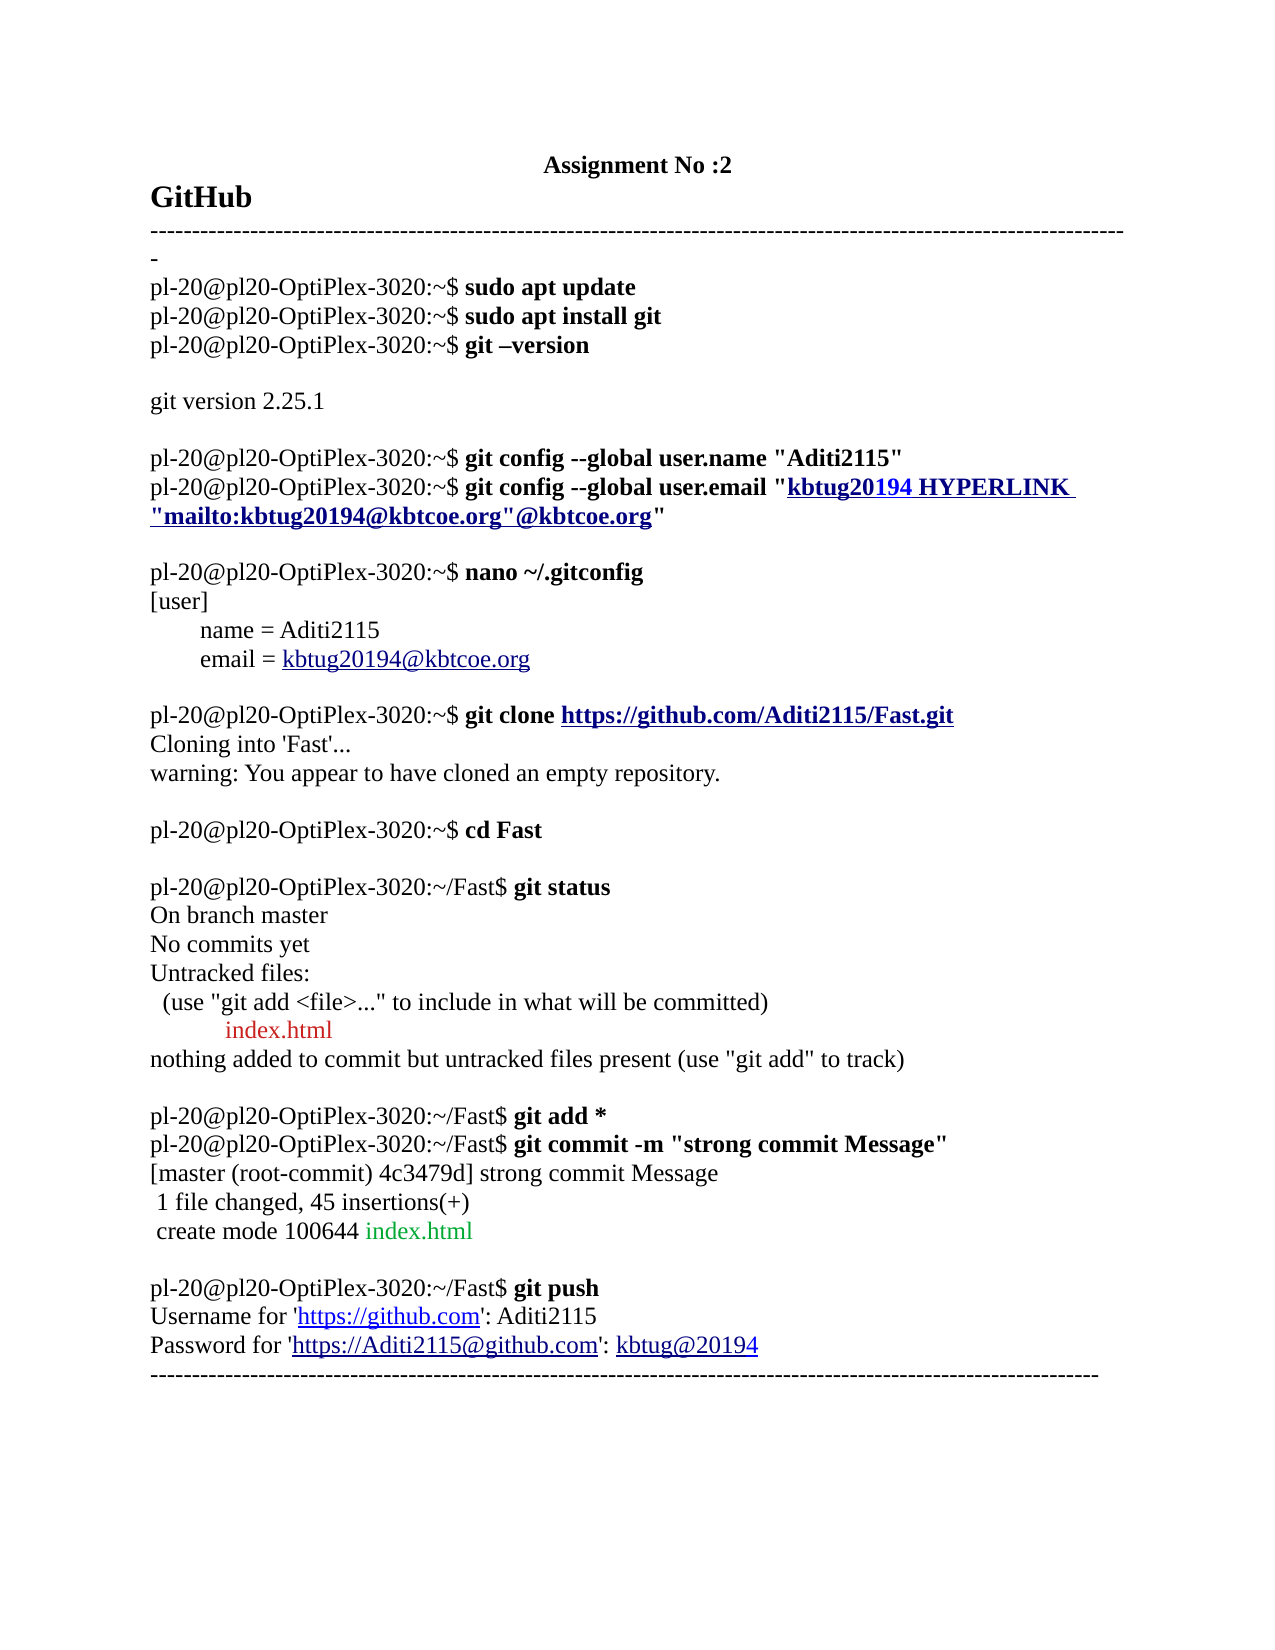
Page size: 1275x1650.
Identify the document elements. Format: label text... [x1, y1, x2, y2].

text Cloning into 'Fast'... [150, 729, 1125, 758]
text 1 file changed, 45 insertions(+) [150, 1187, 1125, 1216]
text ---------------------------------------------------------------------------------------------------------------------- [150, 215, 1125, 272]
text git version 2.25.1 [150, 386, 1125, 415]
text create mode 100644 index.html [150, 1216, 1125, 1244]
text nothing added to commit but untracked files present (use "git add" to track) [150, 1044, 1125, 1073]
text pl-20@pl20-OptiPlex-3020:~$ cd Fast [150, 815, 1125, 843]
text No commits yet [150, 929, 1125, 958]
text pl-20@pl20-OptiPlex-3020:~/Fast$ git push [150, 1273, 1125, 1301]
text [master (root-commit) 4c3479d] strong commit Message [150, 1158, 1125, 1187]
text ------------------------------------------------------------------------------------------------------------------ [150, 1359, 1125, 1388]
text name = Aditi2115 [150, 615, 1125, 644]
text pl-20@pl20-OptiPlex-3020:~$ nano ~/.gitconfig [150, 557, 1125, 586]
text [user] [150, 586, 1125, 615]
text pl-20@pl20-OptiPlex-3020:~$ sudo apt update [150, 272, 1125, 301]
text pl-20@pl20-OptiPlex-3020:~/Fast$ git add * [150, 1101, 1125, 1129]
text pl-20@pl20-OptiPlex-3020:~$ git clone https://github.com/Aditi2115/Fast.git [150, 701, 1125, 729]
text Password for 'https://Aditi2115@github.com': kbtug@20194 [150, 1330, 1125, 1359]
text email = kbtug20194@kbtcoe.org [150, 644, 1125, 672]
text Untracked files: [150, 958, 1125, 987]
text pl-20@pl20-OptiPlex-3020:~$ git config --global user.email "kbtug20194 HYPERLINK "mailto:kbtug20194@kbtcoe.org"@kbtcoe.org" [150, 472, 1125, 529]
text Username for 'https://github.com': Aditi2115 [150, 1301, 1125, 1330]
text pl-20@pl20-OptiPlex-3020:~/Fast$ git status [150, 872, 1125, 900]
text On branch master [150, 900, 1125, 929]
text pl-20@pl20-OptiPlex-3020:~$ git –version [150, 330, 1125, 358]
text pl-20@pl20-OptiPlex-3020:~/Fast$ git commit -m "strong commit Message" [150, 1129, 1125, 1158]
text pl-20@pl20-OptiPlex-3020:~$ sudo apt install git [150, 301, 1125, 330]
text GitHub [150, 179, 1125, 215]
text Assignment No :2 [150, 150, 1125, 179]
text warning: You appear to have cloned an empty repository. [150, 758, 1125, 787]
text index.html [150, 1015, 1125, 1044]
text pl-20@pl20-OptiPlex-3020:~$ git config --global user.name "Aditi2115" [150, 443, 1125, 472]
text (use "git add <file>..." to include in what will be committed) [150, 987, 1125, 1015]
